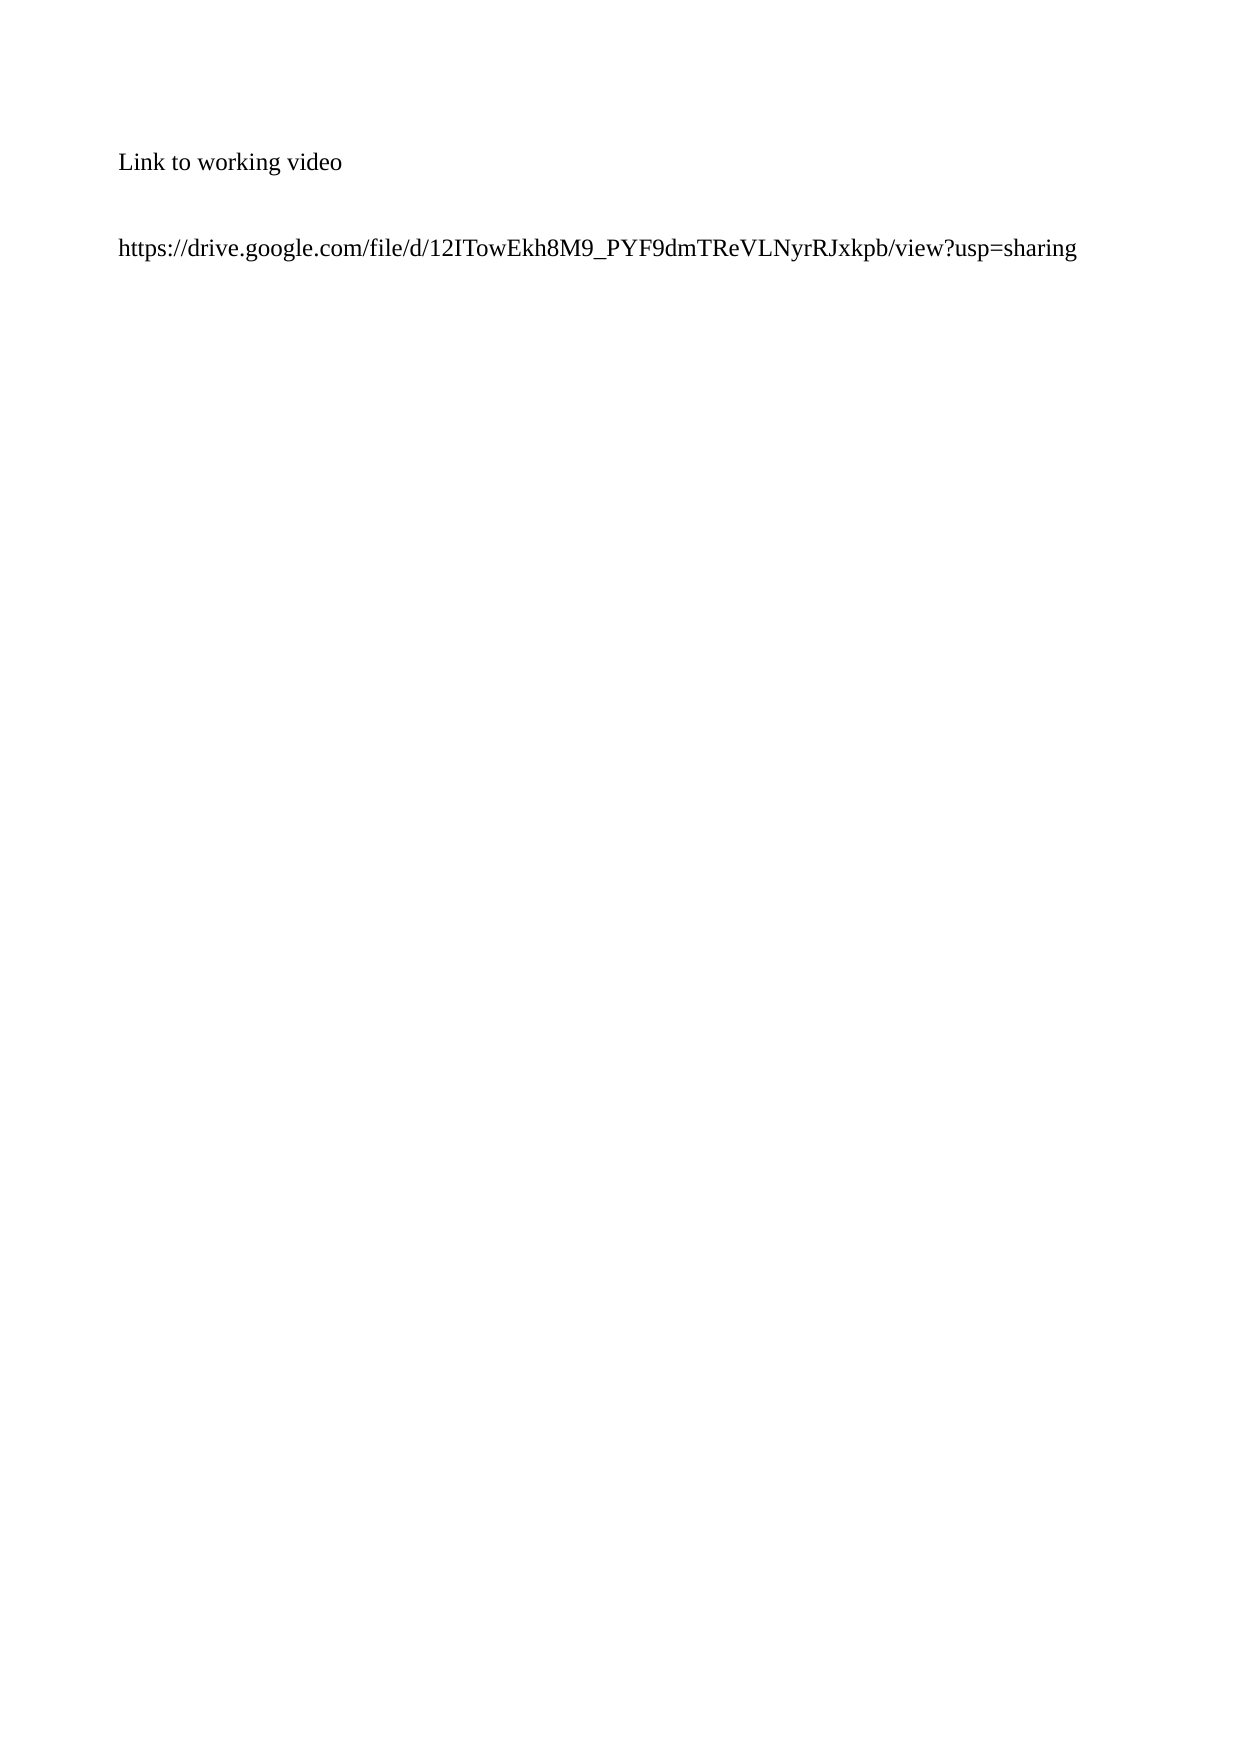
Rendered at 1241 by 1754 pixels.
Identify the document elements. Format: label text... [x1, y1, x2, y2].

text https://drive.google.com/file/d/12ITowEkh8M9_PYF9dmTReVLNyrRJxkpb/view?usp=sharing [118, 233, 1122, 262]
text Link to working video [118, 118, 1122, 176]
